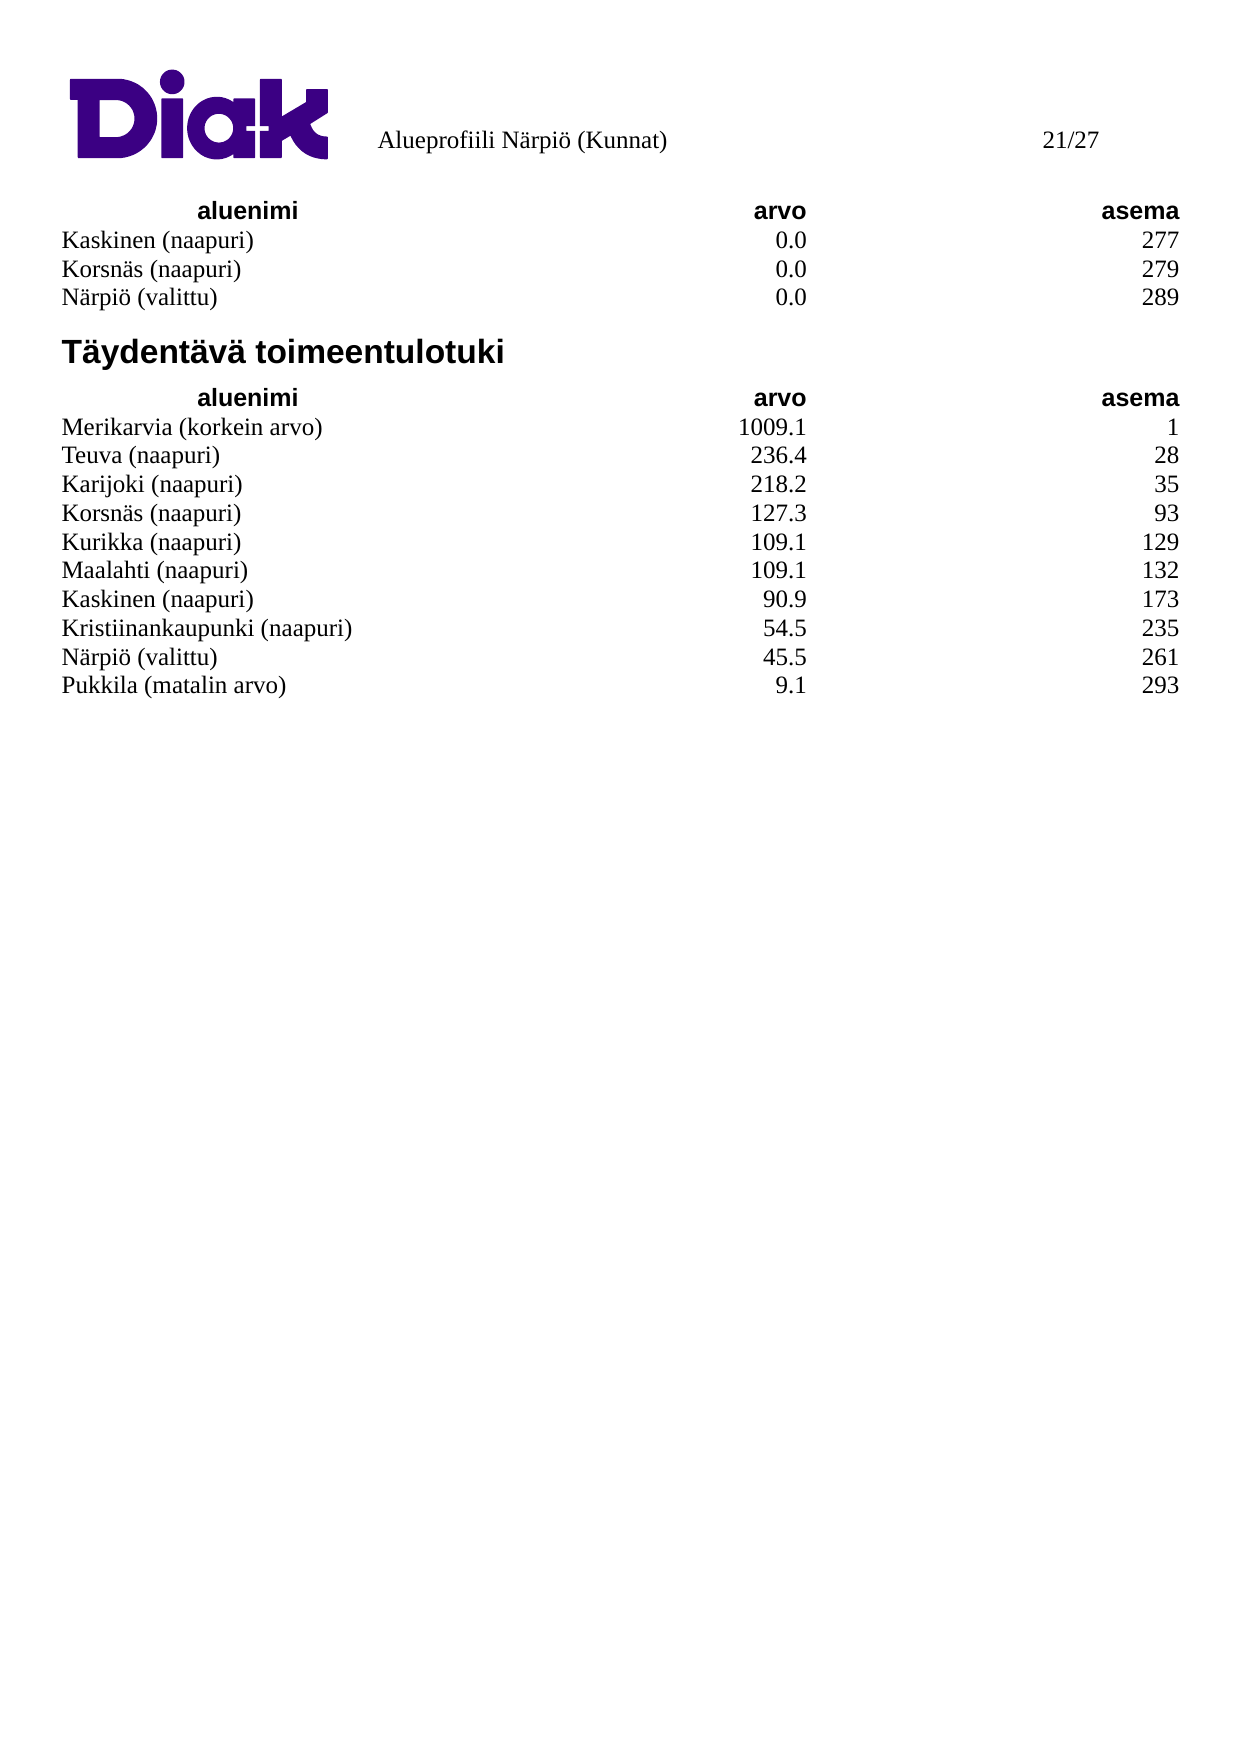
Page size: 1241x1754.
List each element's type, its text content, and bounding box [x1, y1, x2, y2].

table_cell 236.4 [434, 441, 806, 469]
table_cell 90.9 [434, 584, 806, 613]
table_cell 132 [806, 556, 1179, 584]
table_cell 109.1 [434, 527, 806, 556]
subtitle Täydentävä toimeentulotuki [61, 332, 1179, 371]
table_header aluenimi [61, 196, 434, 225]
table_cell 45.5 [434, 642, 806, 671]
table_cell Kurikka (naapuri) [61, 527, 434, 556]
table_cell 54.5 [434, 613, 806, 642]
table_cell 0.0 [434, 283, 806, 311]
table_cell 35 [806, 469, 1179, 498]
table_cell Närpiö (valittu) [61, 642, 434, 671]
table_cell 279 [806, 254, 1179, 282]
table_cell 109.1 [434, 556, 806, 584]
table_cell 0.0 [434, 254, 806, 282]
table_cell 0.0 [434, 225, 806, 254]
table_cell Kaskinen (naapuri) [61, 225, 434, 254]
table_cell Teuva (naapuri) [61, 441, 434, 469]
table_cell 293 [806, 671, 1179, 699]
table_cell 218.2 [434, 469, 806, 498]
table_cell 1 [806, 412, 1179, 441]
table_cell Merikarvia (korkein arvo) [61, 412, 434, 441]
table_cell 235 [806, 613, 1179, 642]
table_cell 261 [806, 642, 1179, 671]
table_header arvo [434, 383, 806, 412]
table_cell Korsnäs (naapuri) [61, 254, 434, 282]
table_cell 127.3 [434, 498, 806, 527]
table_cell Maalahti (naapuri) [61, 556, 434, 584]
table_header aluenimi [61, 383, 434, 412]
table_cell 9.1 [434, 671, 806, 699]
table_cell Karijoki (naapuri) [61, 469, 434, 498]
table_cell Kaskinen (naapuri) [61, 584, 434, 613]
table_cell Korsnäs (naapuri) [61, 498, 434, 527]
table_cell 173 [806, 584, 1179, 613]
table_cell 93 [806, 498, 1179, 527]
table_header asema [806, 196, 1179, 225]
table_header asema [806, 383, 1179, 412]
table_cell 289 [806, 283, 1179, 311]
table_cell Närpiö (valittu) [61, 283, 434, 311]
table_cell 277 [806, 225, 1179, 254]
table_cell Kristiinankaupunki (naapuri) [61, 613, 434, 642]
table_header arvo [434, 196, 806, 225]
table_cell Pukkila (matalin arvo) [61, 671, 434, 699]
table_cell 129 [806, 527, 1179, 556]
table_cell 28 [806, 441, 1179, 469]
table_cell 1009.1 [434, 412, 806, 441]
